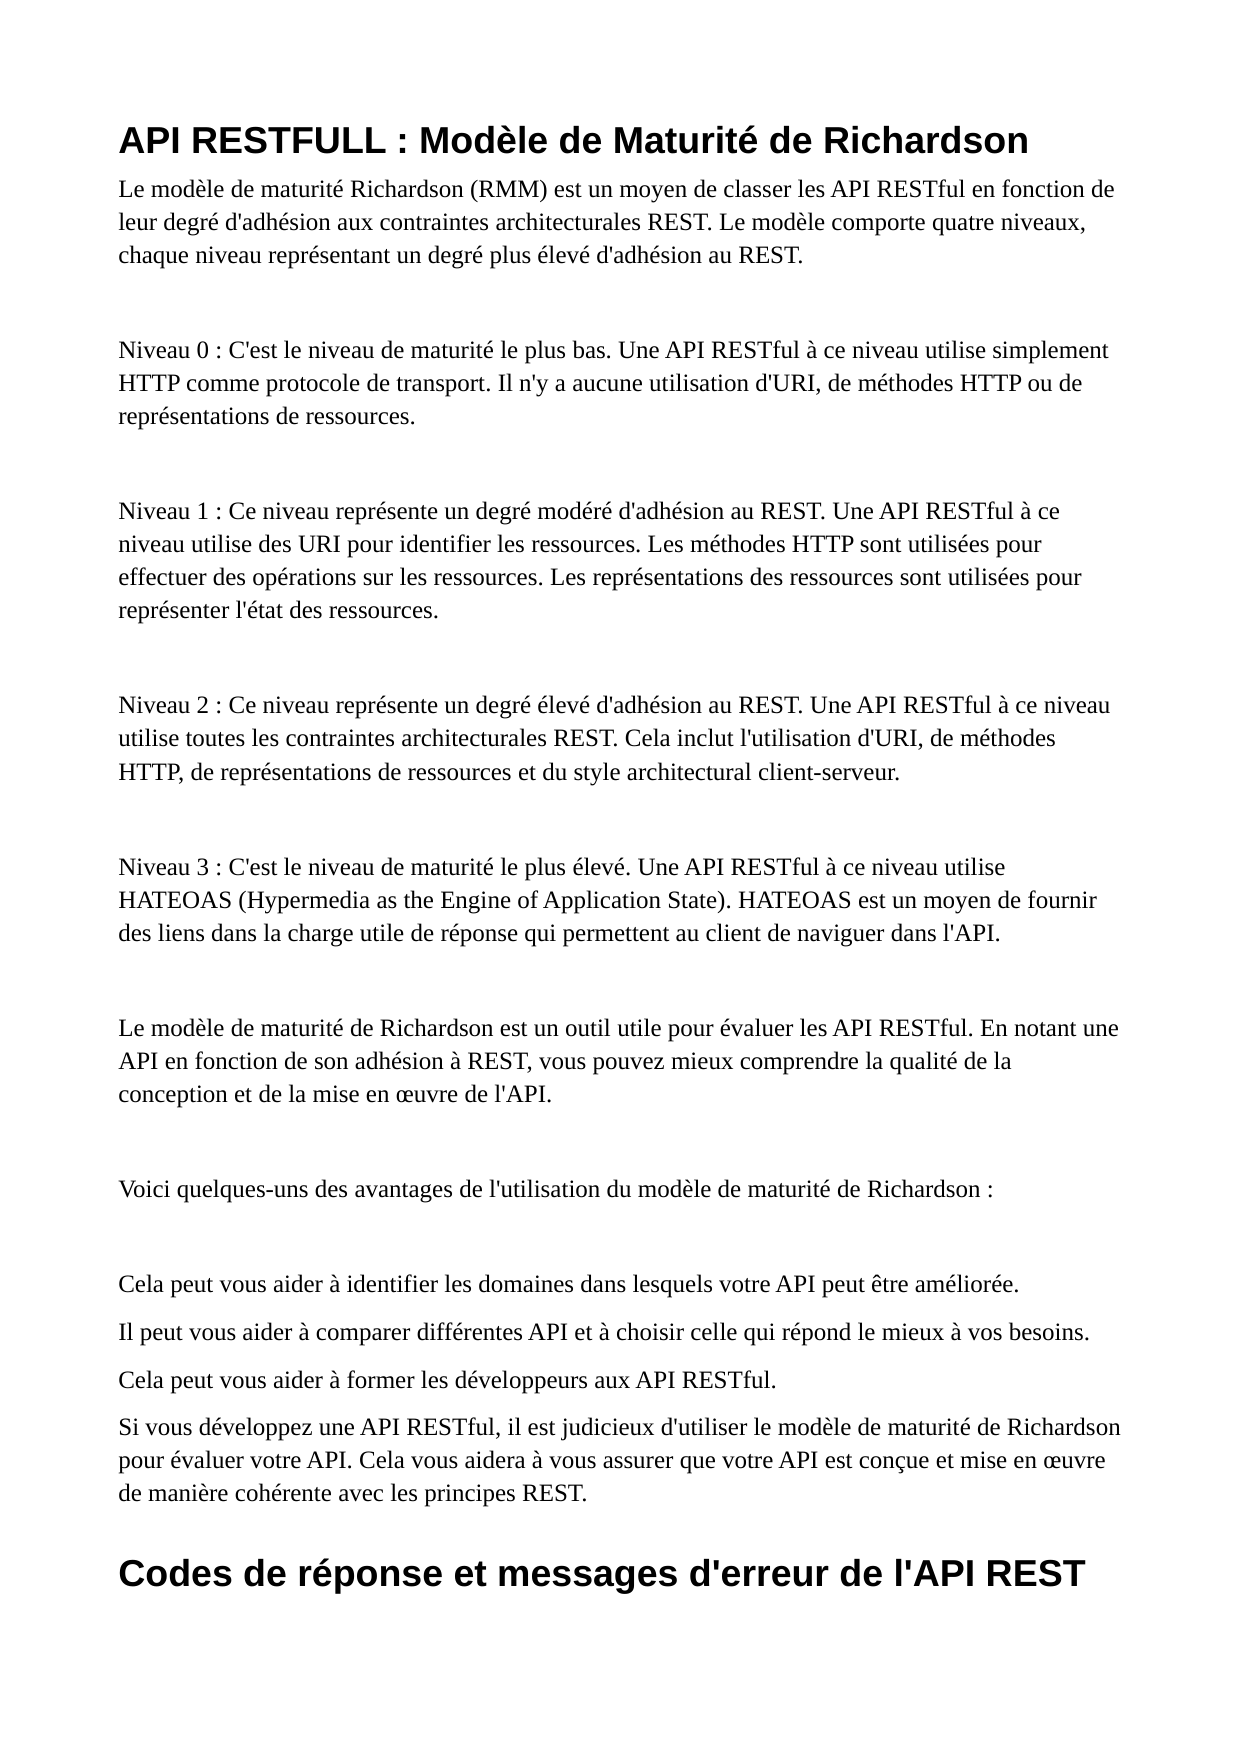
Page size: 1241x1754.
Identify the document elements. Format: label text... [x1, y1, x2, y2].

text Niveau 0 : C'est le niveau de maturité le plus bas. Une API RESTful à ce niveau utilise simplement HTTP comme protocole de transport. Il n'y a aucune utilisation d'URI, de méthodes HTTP ou de représentations de ressources. [118, 335, 1122, 430]
subtitle API RESTFULL : Modèle de Maturité de Richardson [118, 118, 1122, 161]
text Voici quelques-uns des avantages de l'utilisation du modèle de maturité de Richardson : [118, 1174, 1122, 1203]
text Si vous développez une API RESTful, il est judicieux d'utiliser le modèle de maturité de Richardson pour évaluer votre API. Cela vous aidera à vous assurer que votre API est conçue et mise en œuvre de manière cohérente avec les principes REST. [118, 1412, 1122, 1507]
text Cela peut vous aider à former les développeurs aux API RESTful. [118, 1365, 1122, 1393]
text Le modèle de maturité Richardson (RMM) est un moyen de classer les API RESTful en fonction de leur degré d'adhésion aux contraintes architecturales REST. Le modèle comporte quatre niveaux, chaque niveau représentant un degré plus élevé d'adhésion au REST. [118, 174, 1122, 268]
text Niveau 1 : Ce niveau représente un degré modéré d'adhésion au REST. Une API RESTful à ce niveau utilise des URI pour identifier les ressources. Les méthodes HTTP sont utilisées pour effectuer des opérations sur les ressources. Les représentations des ressources sont utilisées pour représenter l'état des ressources. [118, 496, 1122, 624]
text Il peut vous aider à comparer différentes API et à choisir celle qui répond le mieux à vos besoins. [118, 1317, 1122, 1346]
text Niveau 3 : C'est le niveau de maturité le plus élevé. Une API RESTful à ce niveau utilise HATEOAS (Hypermedia as the Engine of Application State). HATEOAS est un moyen de fournir des liens dans la charge utile de réponse qui permettent au client de naviguer dans l'API. [118, 852, 1122, 947]
text Le modèle de maturité de Richardson est un outil utile pour évaluer les API RESTful. En notant une API en fonction de son adhésion à REST, vous pouvez mieux comprendre la qualité de la conception et de la mise en œuvre de l'API. [118, 1013, 1122, 1108]
subtitle Codes de réponse et messages d'erreur de l'API REST [118, 1551, 1122, 1594]
text Niveau 2 : Ce niveau représente un degré élevé d'adhésion au REST. Une API RESTful à ce niveau utilise toutes les contraintes architecturales REST. Cela inclut l'utilisation d'URI, de méthodes HTTP, de représentations de ressources et du style architectural client-serveur. [118, 691, 1122, 785]
text Cela peut vous aider à identifier les domaines dans lesquels votre API peut être améliorée. [118, 1269, 1122, 1298]
